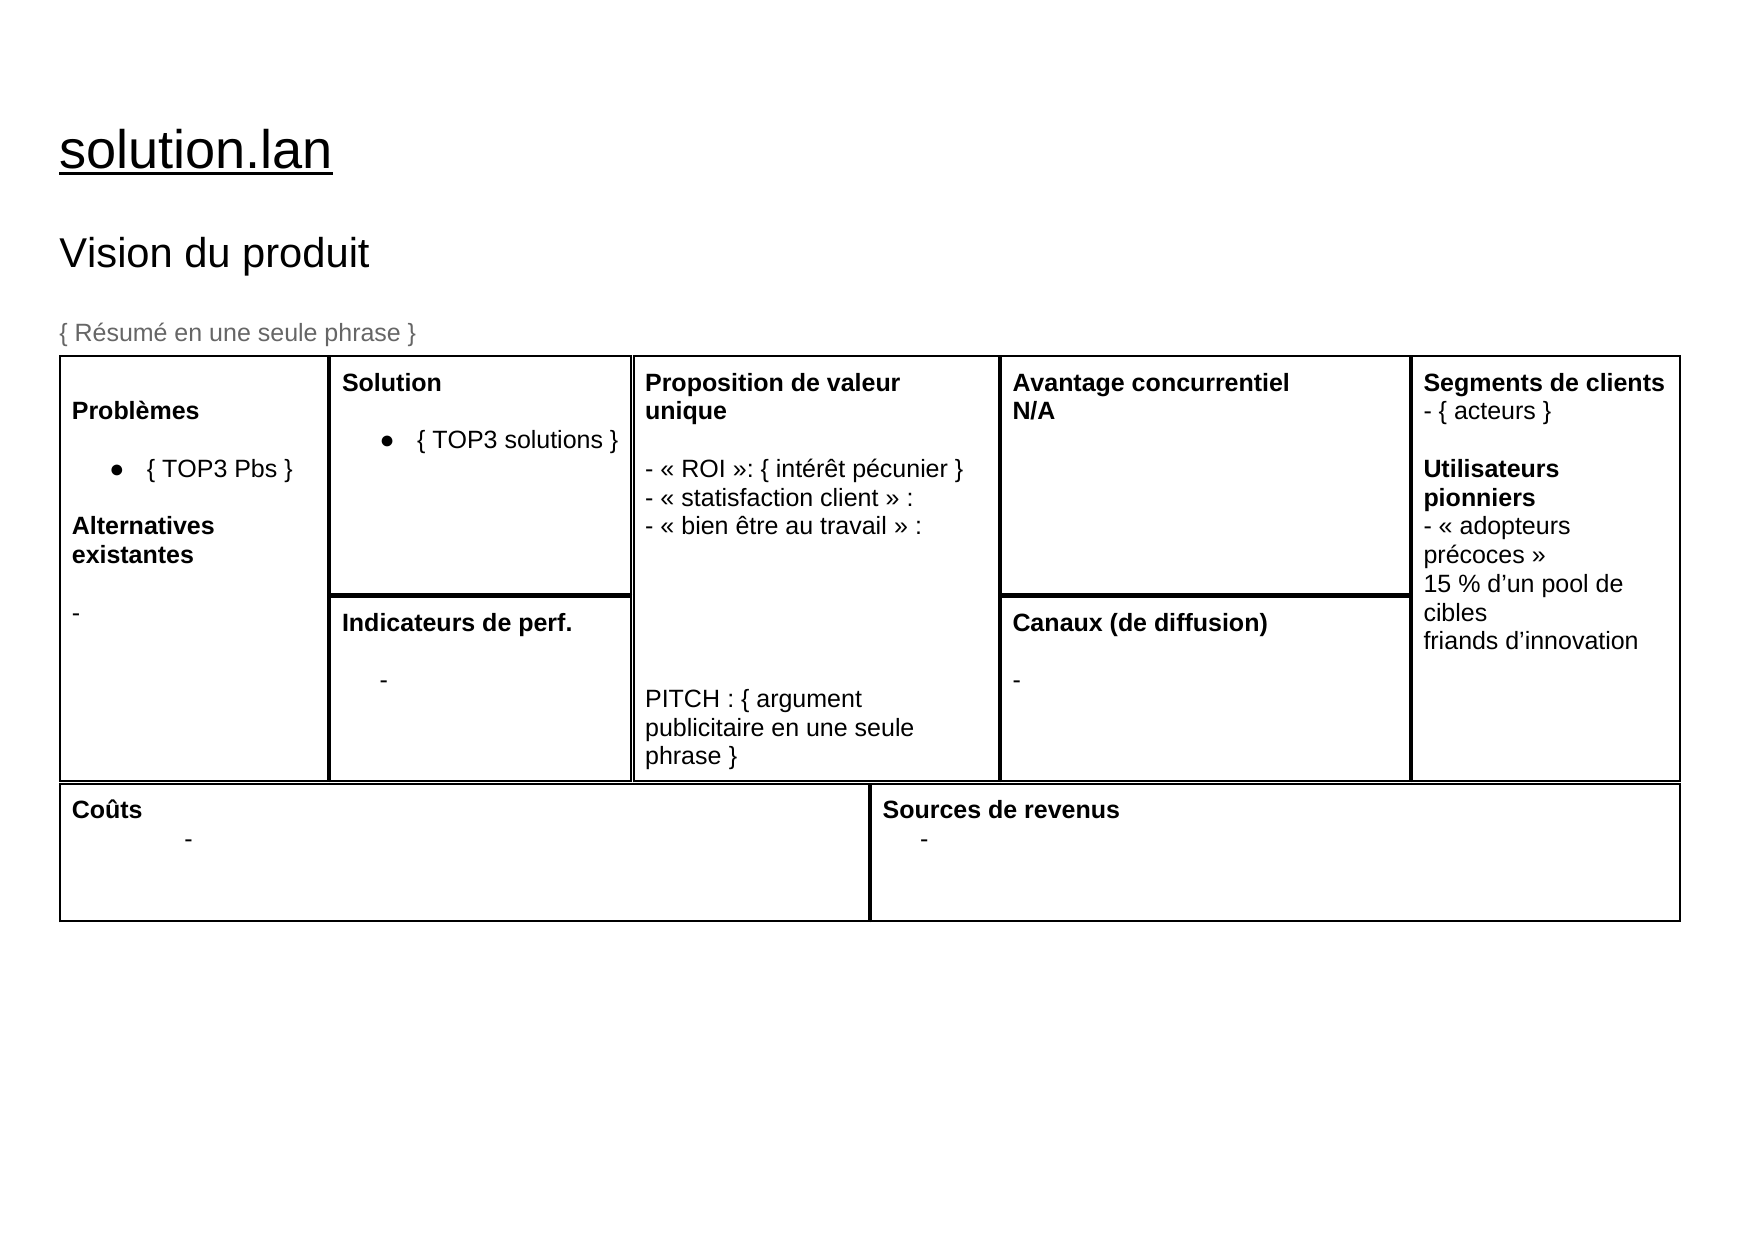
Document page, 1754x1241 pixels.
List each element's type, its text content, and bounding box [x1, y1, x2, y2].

table_cell Indicateurs de perf. - [331, 598, 630, 780]
table_cell Sources de revenus - [872, 785, 1679, 920]
table_header Solution { TOP3 solutions } [331, 357, 630, 593]
table_header Problèmes { TOP3 Pbs } Alternatives existantes - [61, 357, 327, 780]
table_cell Canaux (de diffusion) - [1002, 598, 1409, 780]
subtitle Vision du produit [59, 228, 1695, 276]
title solution.lan [59, 118, 1695, 180]
table_header Proposition de valeur unique - « ROI »: { intérêt pécunier } - « statisfaction client » : - « bien être au travail » : PITCH : { argument publicitaire en une seule phrase } [635, 357, 998, 780]
table_cell Coûts [61, 785, 868, 920]
table_header Avantage concurrentiel N/A [1002, 357, 1409, 593]
subtitle { Résumé en une seule phrase } [59, 318, 1695, 347]
table_header Segments de clients - { acteurs } Utilisateurs pionniers - « adopteurs précoces » 15 % d’un pool de cibles friands d’innovation [1413, 357, 1679, 780]
